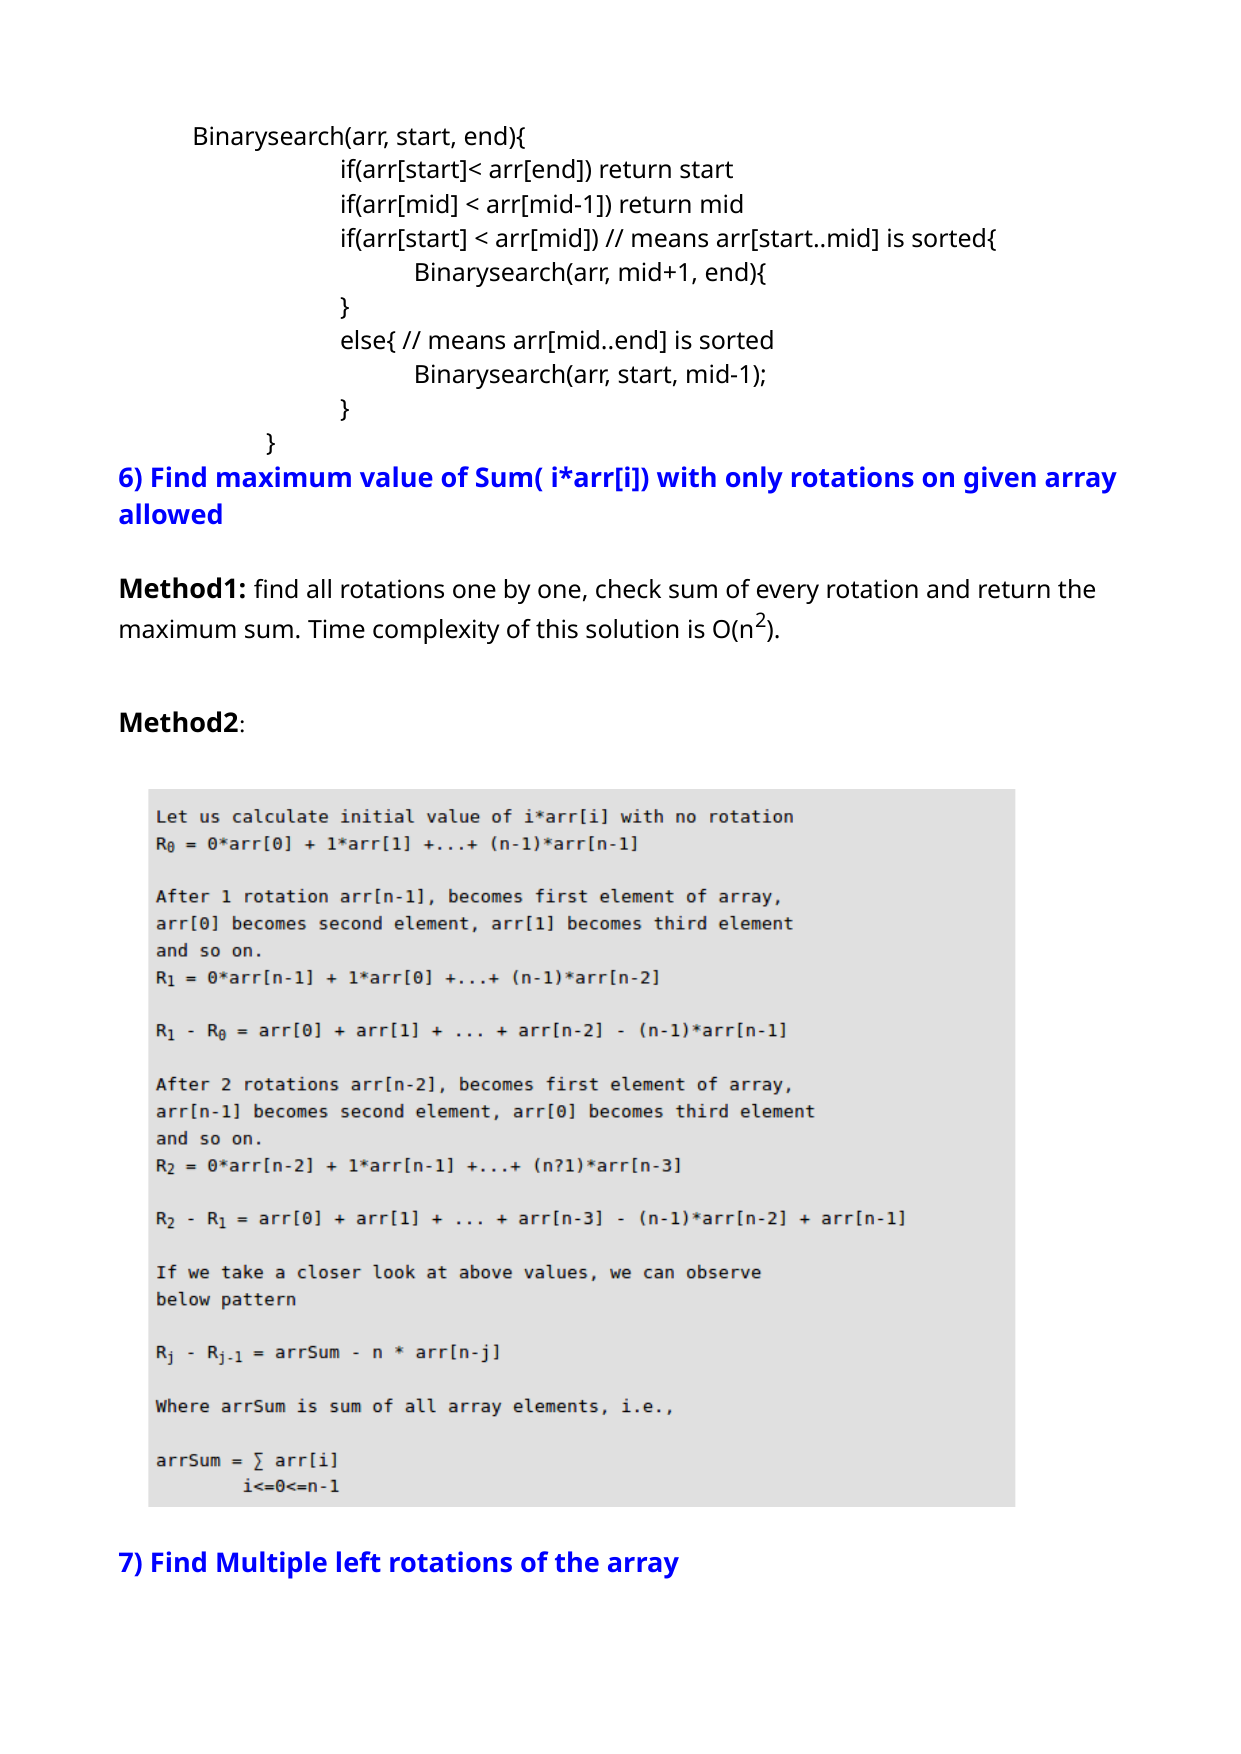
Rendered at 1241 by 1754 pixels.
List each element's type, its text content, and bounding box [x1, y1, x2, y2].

text if(arr[start]< arr[end]) return start [118, 152, 1122, 186]
text Method2: [118, 703, 1122, 740]
text Binarysearch(arr, start, end){ [118, 118, 1122, 152]
text Method1: find all rotations one by one, check sum of every rotation and return the maximum sum. Time complexity of this solution is O(n2). [118, 569, 1122, 646]
text if(arr[start] < arr[mid]) // means arr[start..mid] is sorted{ [118, 220, 1122, 254]
text if(arr[mid] < arr[mid-1]) return mid [118, 186, 1122, 220]
text } [118, 288, 1122, 322]
text } [118, 425, 1122, 459]
picture [148, 789, 1016, 1507]
text else{ // means arr[mid..end] is sorted [118, 322, 1122, 357]
text 7) Find Multiple left rotations of the array [118, 1543, 1122, 1580]
text Binarysearch(arr, mid+1, end){ [118, 254, 1122, 288]
text 6) Find maximum value of Sum( i*arr[i]) with only rotations on given array allowed [118, 459, 1122, 532]
text Binarysearch(arr, start, mid-1); [118, 357, 1122, 391]
text } [118, 391, 1122, 425]
